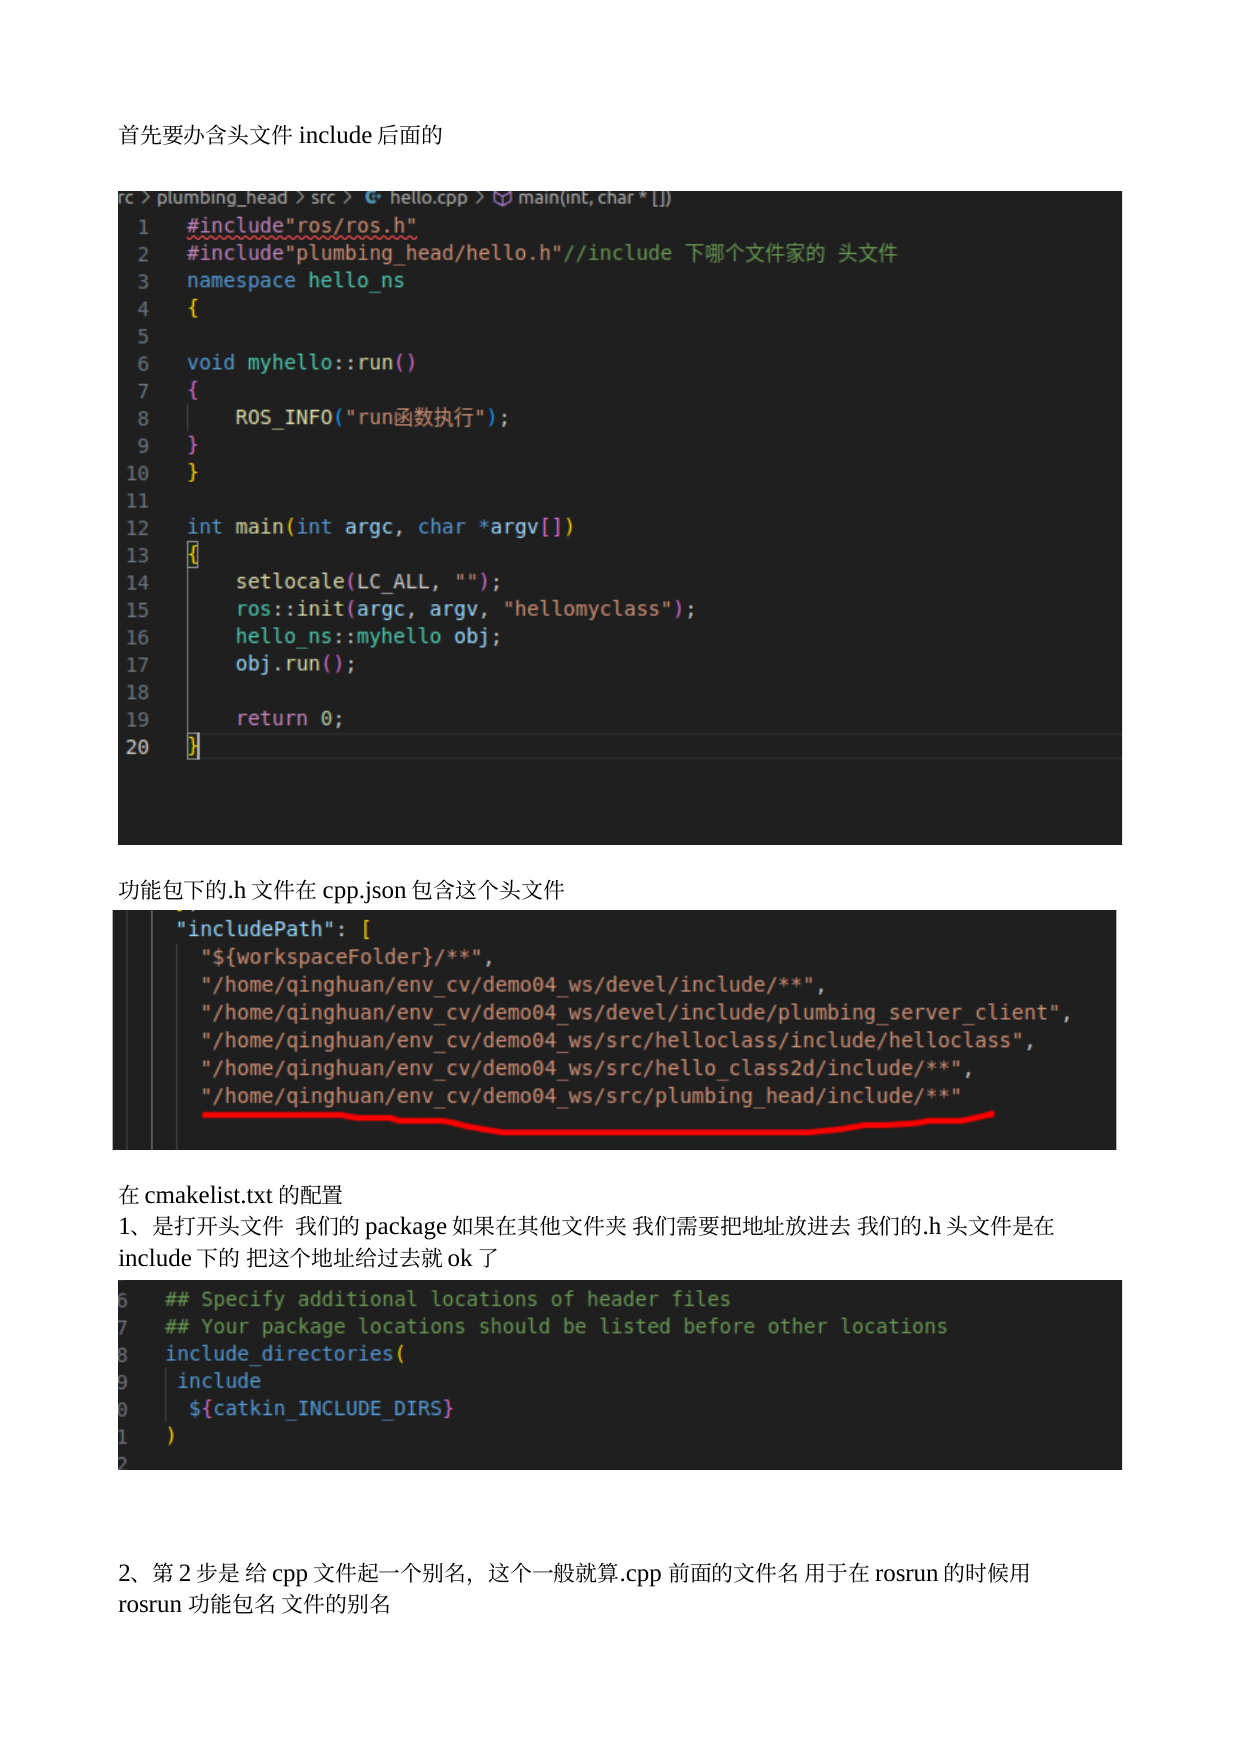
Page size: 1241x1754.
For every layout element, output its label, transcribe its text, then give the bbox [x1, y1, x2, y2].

text 在cmakelist.txt的配置 [118, 1178, 1122, 1209]
text rosrun 功能包名 文件的别名 [118, 1587, 1122, 1619]
picture [118, 1280, 1123, 1470]
picture [112, 910, 1117, 1150]
text 1、是打开头文件 我们的package如果在其他文件夹 我们需要把地址放进去 我们的.h头文件是在include下的 把这个地址给过去就ok了 [118, 1209, 1122, 1272]
text 首先要办含头文件 include后面的 [118, 118, 1122, 149]
text 功能包下的.h文件在 cpp.json包含这个头文件 [118, 873, 1122, 905]
picture [118, 191, 1123, 845]
text 2、第2步是 给cpp文件起一个别名，这个一般就算.cpp 前面的文件名 用于在rosrun的时候用 [118, 1556, 1122, 1587]
